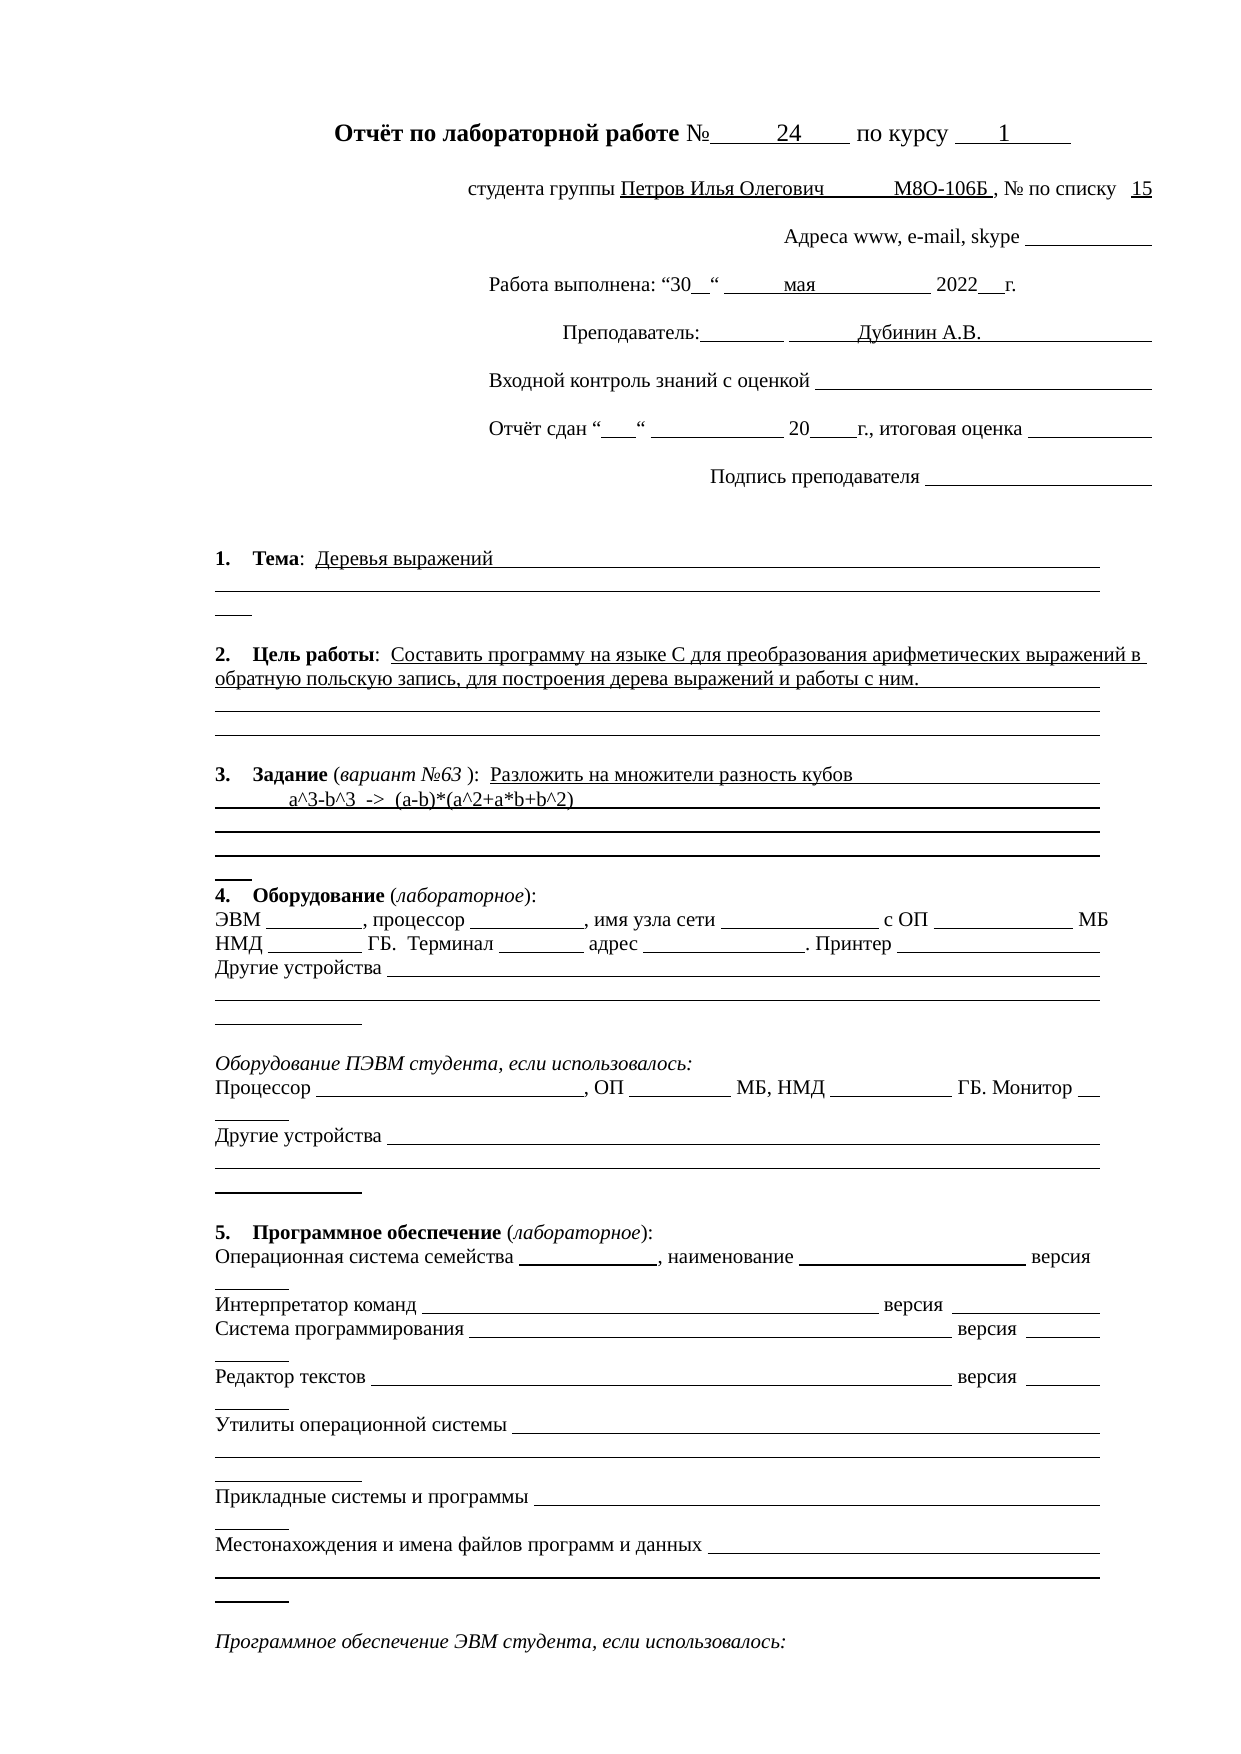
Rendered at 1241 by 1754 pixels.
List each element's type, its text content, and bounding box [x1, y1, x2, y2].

text Система программирования версия [215, 1316, 1152, 1364]
text Интерпретатор команд версия [215, 1292, 1152, 1316]
list Программное обеспечение (лабораторное): [215, 1219, 1152, 1244]
text Редактор текстов версия [215, 1364, 1152, 1412]
text Прикладные системы и программы [215, 1484, 1152, 1532]
text Местонахождения и имена файлов программ и данных [215, 1532, 1152, 1604]
text Процессор , ОП МБ, НМД ГБ. Монитор [215, 1075, 1152, 1123]
text ЭВМ , процессор , имя узла сети с ОП МБ [215, 907, 1152, 931]
table_header [166, 118, 334, 517]
list Оборудование (лабораторное): [215, 883, 1152, 907]
table_header Отчёт по лабораторной работе № 24 по курсу 1 ­ студента группы Петров Илья Олегович М8О-106Б , № по списку 15 Адреса www, e-mail, skype Работа выполнена: “30 “ мая 2022 г. Преподаватель: Дубинин А.В. Входной контроль знаний с оценкой Отчёт сдан “ “ 20 г., итоговая оценка Подпись преподавателя [334, 118, 1152, 517]
list Задание (вариант №63 ): Разложить на множители разность кубов a^3-b^3 -> (a-b)*(a^2+a*b+b^2) [215, 762, 1152, 883]
list Цель работы: Составить программу на языке С для преобразования арифметических выражений в обратную польскую запись, для построения дерева выражений и работы с ним. [215, 642, 1152, 738]
text Программное обеспечение ЭВМ студента, если использовалось: [215, 1629, 1152, 1653]
text Другие устройства [215, 955, 1152, 1027]
text НМД ГБ. Терминал адрес . Принтер [215, 931, 1152, 955]
list Тема: Деревья выражений [215, 546, 1152, 618]
text Другие устройства [215, 1123, 1152, 1196]
text Оборудование ПЭВМ студента, если использовалось: [215, 1051, 1152, 1075]
text Утилиты операционной системы [215, 1412, 1152, 1484]
text Операционная система семейства , наименование версия [215, 1244, 1152, 1292]
